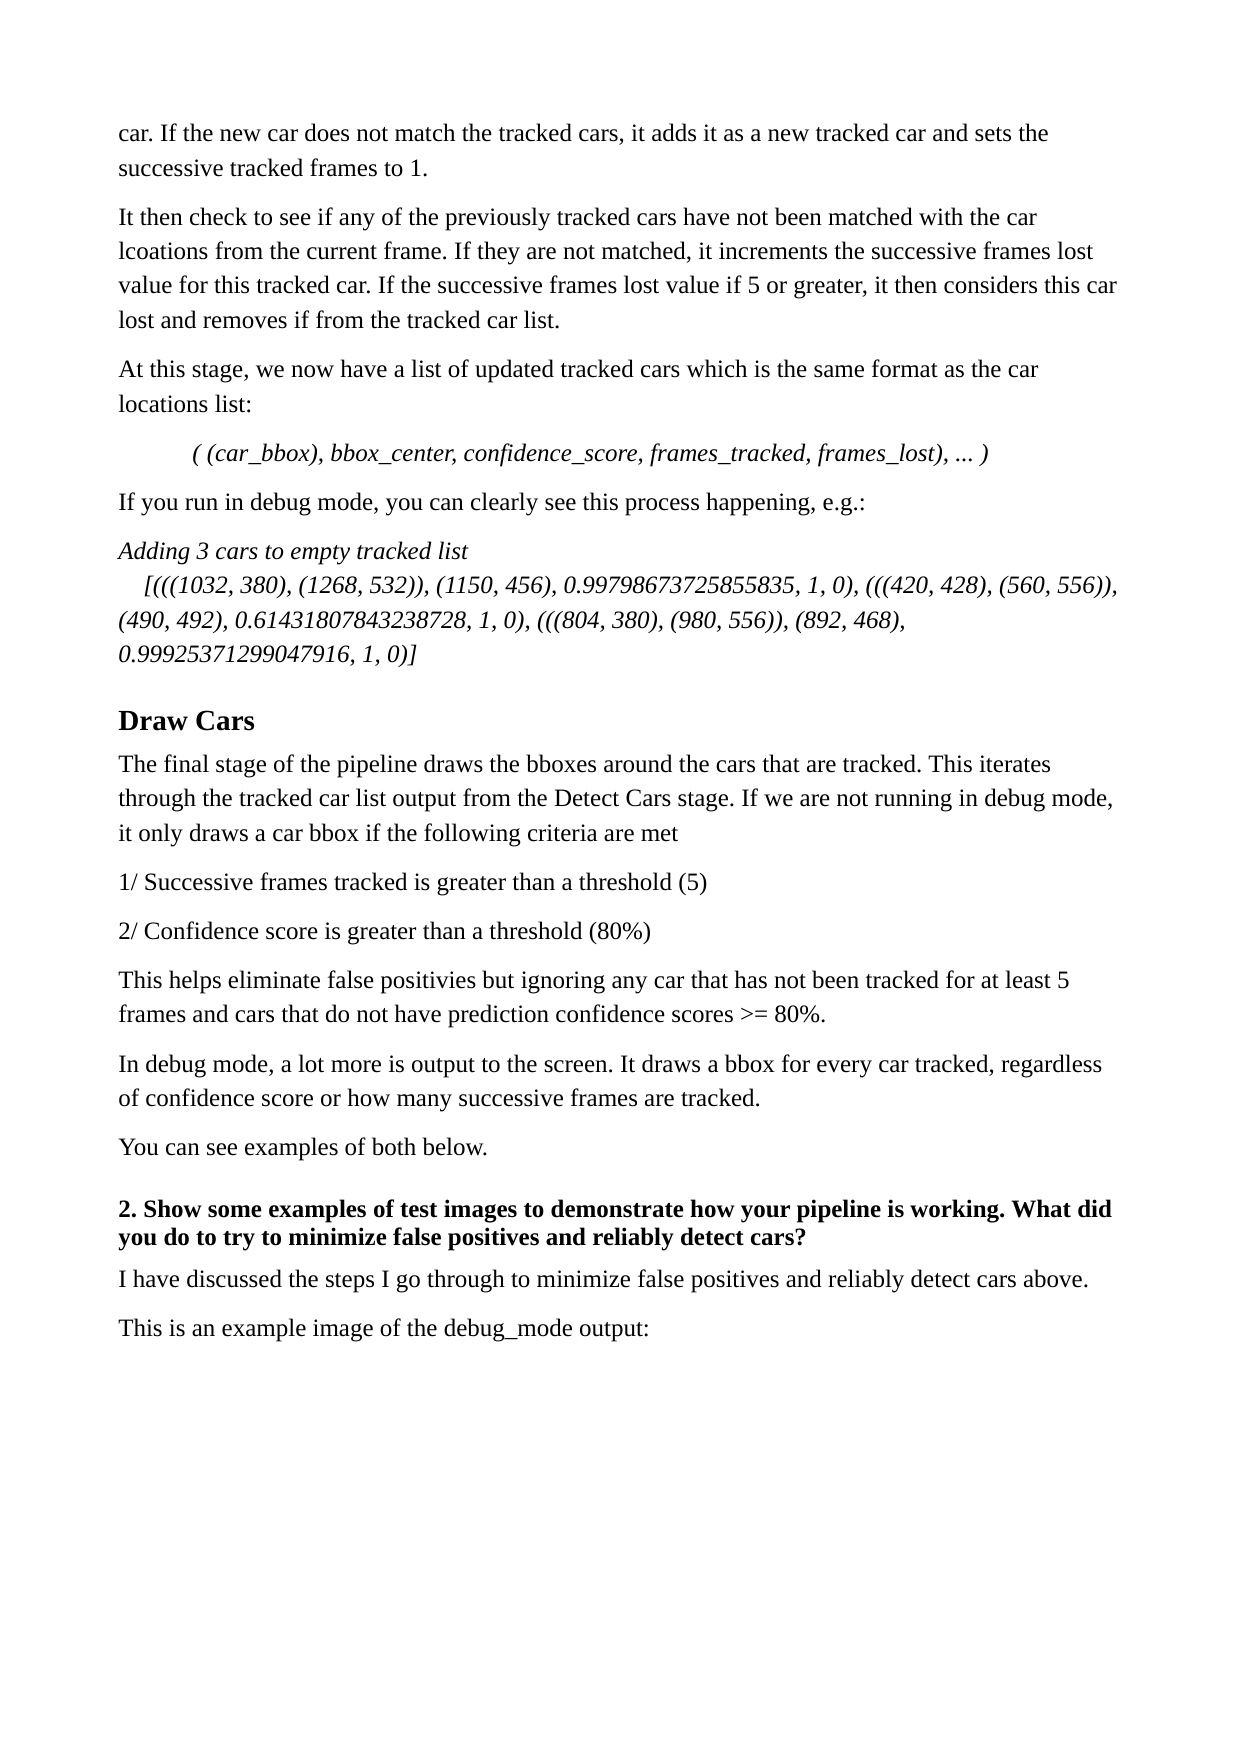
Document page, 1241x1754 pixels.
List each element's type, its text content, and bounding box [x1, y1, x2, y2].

text The final stage of the pipeline draws the bboxes around the cars that are tracked. This iterates through the tracked car list output from the Detect Cars stage. If we are not running in debug mode, it only draws a car bbox if the following criteria are met [118, 749, 1122, 847]
text I have discussed the steps I go through to minimize false positives and reliably detect cars above. [118, 1264, 1122, 1292]
text You can see examples of both below. [118, 1132, 1122, 1161]
subtitle 2. Show some examples of test images to demonstrate how your pipeline is working. What did you do to try to minimize false positives and reliably detect cars? [118, 1194, 1122, 1251]
text It then check to see if any of the previously tracked cars have not been matched with the car lcoations from the current frame. If they are not matched, it increments the successive frames lost value for this tracked car. If the successive frames lost value if 5 or greater, it then considers this car lost and removes if from the tracked car list. [118, 202, 1122, 334]
text car. If the new car does not match the tracked cars, it adds it as a new tracked car and sets the successive tracked frames to 1. [118, 118, 1122, 181]
text This helps eliminate false positivies but ignoring any car that has not been tracked for at least 5 frames and cars that do not have prediction confidence scores >= 80%. [118, 965, 1122, 1028]
text 2/ Confidence score is greater than a threshold (80%) [118, 916, 1122, 945]
text In debug mode, a lot more is output to the screen. It draws a bbox for every car tracked, regardless of confidence score or how many successive frames are tracked. [118, 1049, 1122, 1112]
text ( (car_bbox), bbox_center, confidence_score, frames_tracked, frames_lost), ... ) [118, 438, 1122, 466]
subtitle Draw Cars [118, 703, 1122, 736]
text Adding 3 cars to empty tracked list [(((1032, 380), (1268, 532)), (1150, 456), 0.99798673725855835, 1, 0), (((420, 428), (560, 556)), (490, 492), 0.61431807843238728, 1, 0), (((804, 380), (980, 556)), (892, 468), 0.99925371299047916, 1, 0)] [118, 536, 1122, 668]
text 1/ Successive frames tracked is greater than a threshold (5) [118, 867, 1122, 896]
text At this stage, we now have a list of updated tracked cars which is the same format as the car locations list: [118, 354, 1122, 417]
text This is an example image of the debug_mode output: [118, 1313, 1122, 1342]
text If you run in debug mode, you can clearly see this process happening, e.g.: [118, 487, 1122, 516]
